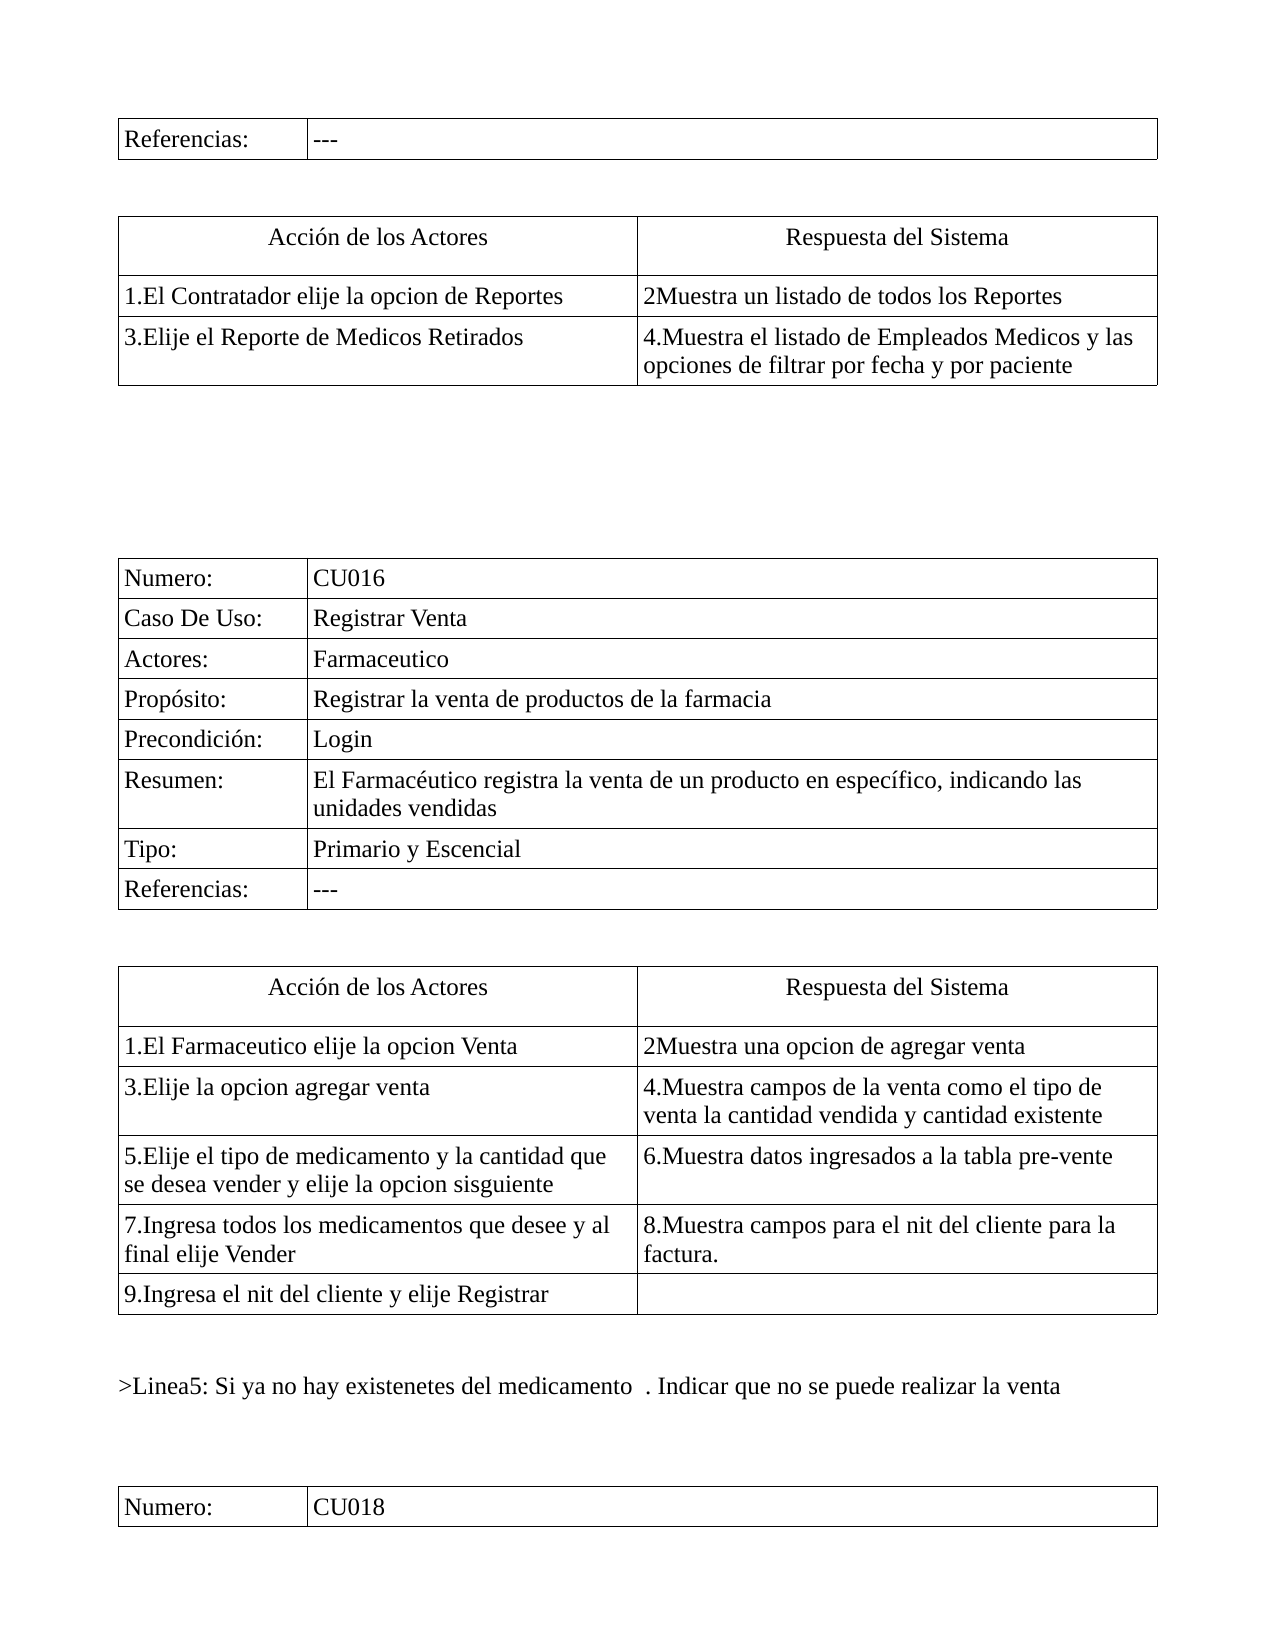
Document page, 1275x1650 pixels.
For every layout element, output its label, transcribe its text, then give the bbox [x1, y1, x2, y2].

table_header CU016 [308, 559, 1157, 598]
table_cell Referencias: [119, 869, 307, 909]
table_cell 2Muestra una opcion de agregar venta [638, 1027, 1157, 1066]
table_cell --- [308, 869, 1157, 909]
table_cell Propósito: [119, 679, 307, 719]
table_cell Tipo: [119, 829, 307, 868]
table_cell 6.Muestra datos ingresados a la tabla pre-vente [638, 1136, 1157, 1204]
table_cell Caso De Uso: [119, 599, 307, 638]
table_header Acción de los Actores [119, 217, 637, 275]
table_cell 9.Ingresa el nit del cliente y elije Registrar [119, 1274, 637, 1313]
table_cell 1.El Contratador elije la opcion de Reportes [119, 276, 637, 316]
table_cell Registrar la venta de productos de la farmacia [308, 679, 1157, 719]
table_header CU018 [308, 1487, 1157, 1526]
table_cell El Farmacéutico registra la venta de un producto en específico, indicando las unidades vendidas [308, 760, 1157, 828]
table_header Numero: [119, 559, 307, 598]
table_cell Login [308, 720, 1157, 759]
table_cell Precondición: [119, 720, 307, 759]
table_cell Referencias: [119, 119, 307, 158]
table_cell 1.El Farmaceutico elije la opcion Venta [119, 1027, 637, 1066]
table_cell Actores: [119, 639, 307, 678]
table_cell 5.Elije el tipo de medicamento y la cantidad que se desea vender y elije la opcion sisguiente [119, 1136, 637, 1204]
table_cell --- [308, 119, 1157, 158]
table_cell Primario y Escencial [308, 829, 1157, 868]
table_header Acción de los Actores [119, 967, 637, 1026]
table_cell 7.Ingresa todos los medicamentos que desee y al final elije Vender [119, 1205, 637, 1273]
table_header Respuesta del Sistema [638, 967, 1157, 1026]
table_cell 8.Muestra campos para el nit del cliente para la factura. [638, 1205, 1157, 1273]
table_cell Resumen: [119, 760, 307, 828]
table_cell 2Muestra un listado de todos los Reportes [638, 276, 1157, 316]
table_cell 4.Muestra el listado de Empleados Medicos y las opciones de filtrar por fecha y por paciente [638, 317, 1157, 385]
table_cell Registrar Venta [308, 599, 1157, 638]
table_cell 3.Elije el Reporte de Medicos Retirados [119, 317, 637, 385]
table_cell Farmaceutico [308, 639, 1157, 678]
table_header Numero: [119, 1487, 307, 1526]
table_cell 3.Elije la opcion agregar venta [119, 1067, 637, 1135]
table_cell 4.Muestra campos de la venta como el tipo de venta la cantidad vendida y cantidad existente [638, 1067, 1157, 1135]
text >Linea5: Si ya no hay existenetes del medicamento . Indicar que no se puede realizar la venta [118, 1371, 1157, 1400]
table_cell [638, 1274, 1157, 1313]
table_header Respuesta del Sistema [638, 217, 1157, 275]
